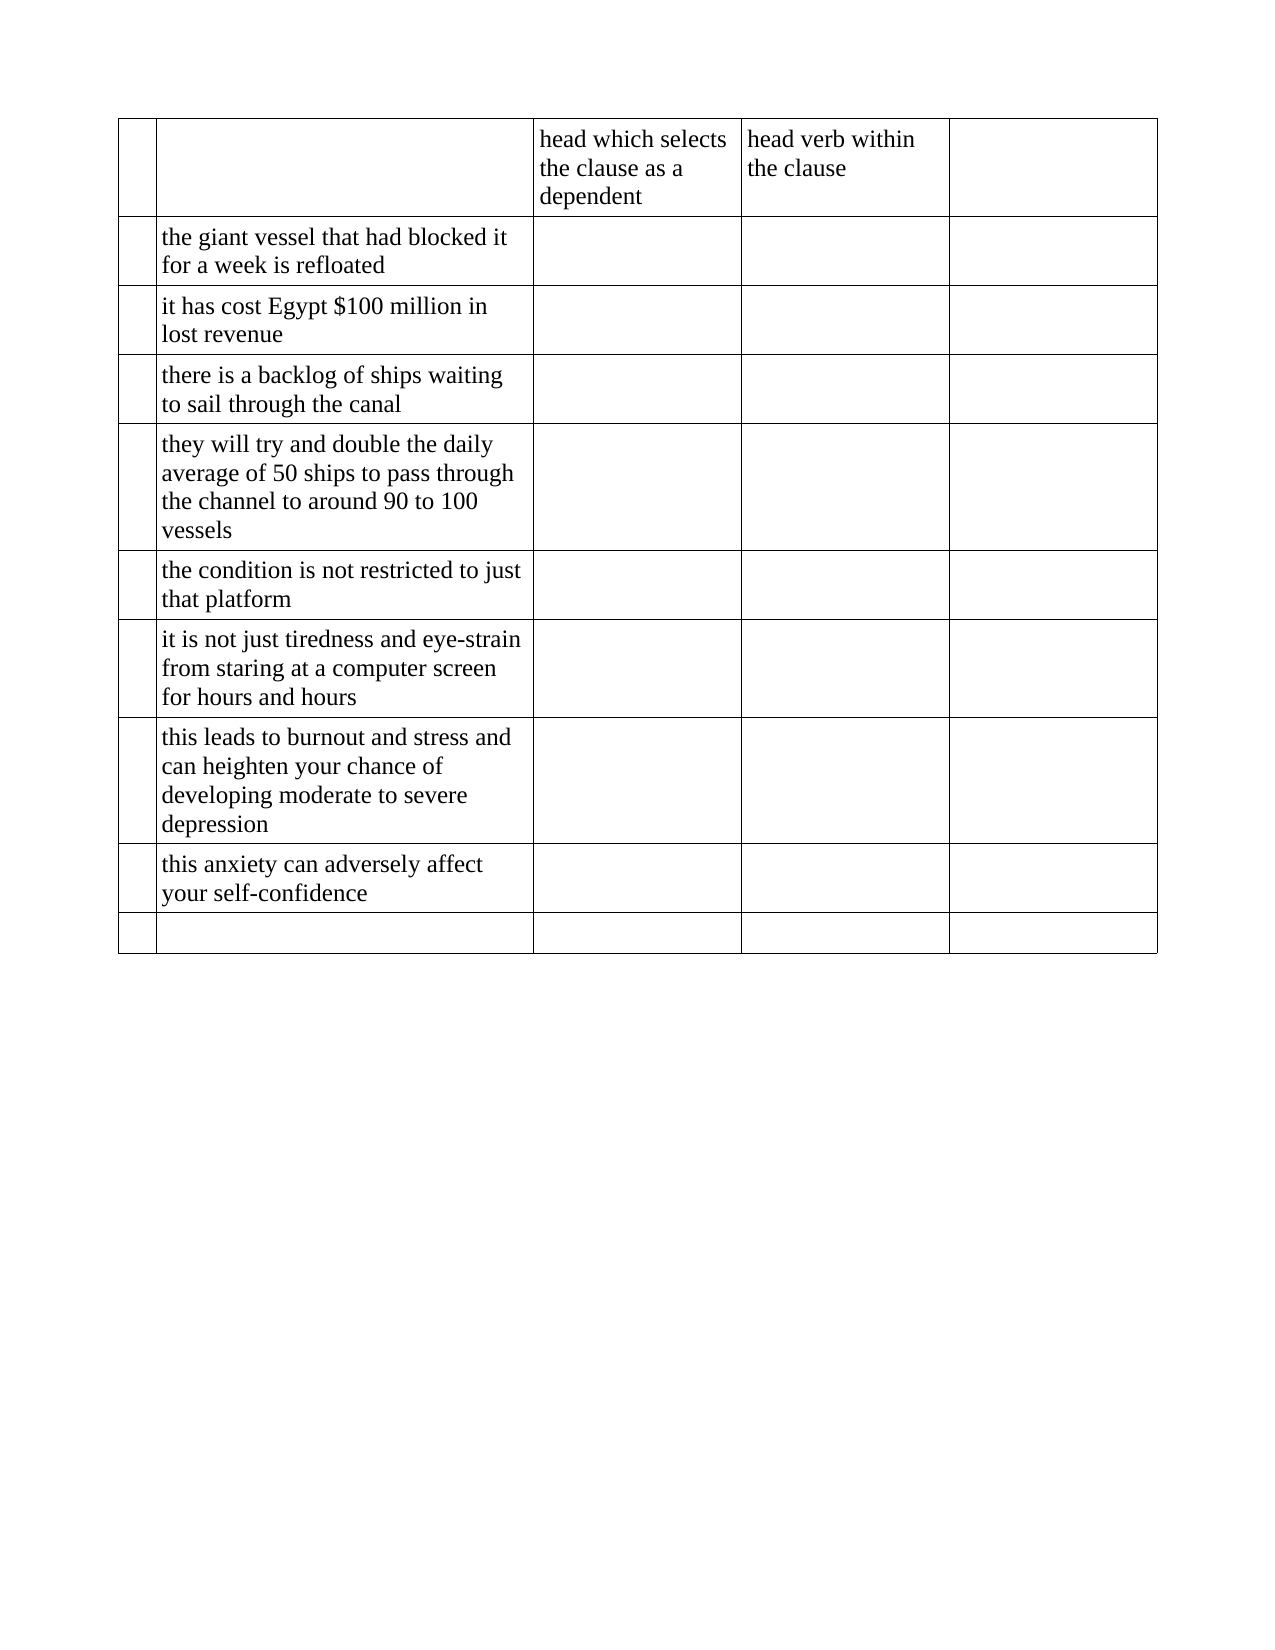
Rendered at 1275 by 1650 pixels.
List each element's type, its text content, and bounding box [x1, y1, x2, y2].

table_cell [534, 551, 741, 619]
table_cell [742, 620, 949, 717]
table_cell [950, 286, 1157, 354]
table_cell [950, 217, 1157, 285]
table_cell [742, 844, 949, 912]
table_cell [534, 913, 741, 952]
table_header [157, 119, 533, 216]
table_cell [119, 217, 156, 285]
table_cell [119, 844, 156, 912]
table_cell [534, 286, 741, 354]
table_cell [950, 620, 1157, 717]
table_cell [950, 551, 1157, 619]
table_cell [742, 913, 949, 952]
table_cell [534, 620, 741, 717]
table_cell [950, 355, 1157, 423]
table_cell this leads to burnout and stress and can heighten your chance of developing moderate to severe depression [157, 718, 533, 843]
table_cell [742, 551, 949, 619]
table_cell [119, 718, 156, 843]
table_cell [950, 424, 1157, 550]
table_cell [119, 286, 156, 354]
table_cell the condition is not restricted to just that platform [157, 551, 533, 619]
table_cell [742, 286, 949, 354]
table_cell [157, 913, 533, 952]
table_cell [950, 844, 1157, 912]
table_cell [534, 217, 741, 285]
table_cell it has cost Egypt $100 million in lost revenue [157, 286, 533, 354]
table_cell [119, 355, 156, 423]
table_cell [534, 355, 741, 423]
table_cell [119, 424, 156, 550]
table_cell [742, 355, 949, 423]
table_cell they will try and double the daily average of 50 ships to pass through the channel to around 90 to 100 vessels [157, 424, 533, 550]
table_cell [742, 217, 949, 285]
table_cell [950, 718, 1157, 843]
table_cell [119, 620, 156, 717]
table_cell [534, 844, 741, 912]
table_cell [119, 913, 156, 952]
table_cell [534, 718, 741, 843]
table_header head verb within the clause [742, 119, 949, 216]
table_cell [950, 913, 1157, 952]
table_header [950, 119, 1157, 216]
table_header head which selects the clause as a dependent [534, 119, 741, 216]
table_cell this anxiety can adversely affect your self-confidence [157, 844, 533, 912]
table_cell [534, 424, 741, 550]
table_cell there is a backlog of ships waiting to sail through the canal [157, 355, 533, 423]
table_cell [119, 551, 156, 619]
table_cell it is not just tiredness and eye-strain from staring at a computer screen for hours and hours [157, 620, 533, 717]
table_cell the giant vessel that had blocked it for a week is refloated [157, 217, 533, 285]
table_header [119, 119, 156, 216]
table_cell [742, 718, 949, 843]
table_cell [742, 424, 949, 550]
